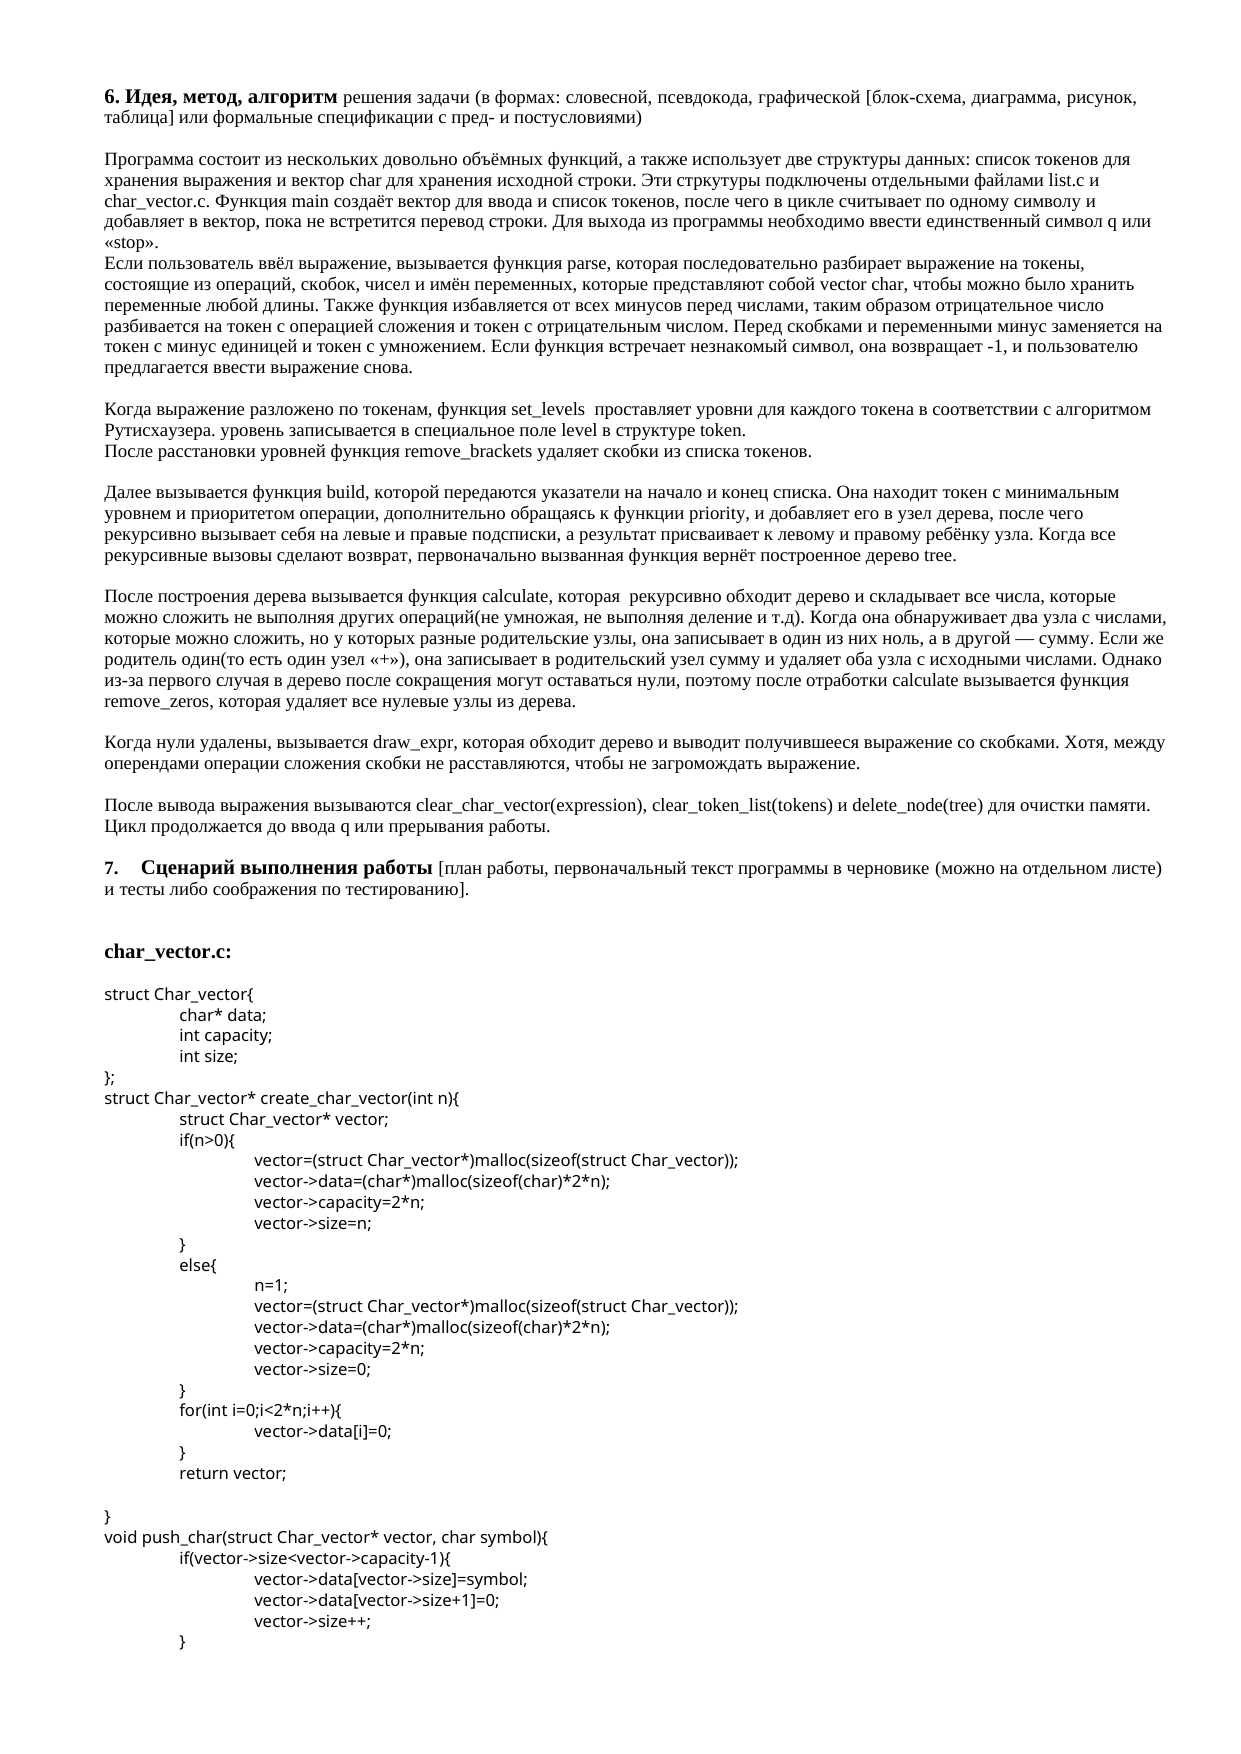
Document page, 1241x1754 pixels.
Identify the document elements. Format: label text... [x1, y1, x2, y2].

text Когда нули удалены, вызывается draw_expr, которая обходит дерево и выводит получившееся выражение со скобками. Хотя, между оперендами операции сложения скобки не расставляются, чтобы не загромождать выражение. [104, 732, 1173, 774]
text Программа состоит из нескольких довольно объёмных функций, а также использует две структуры данных: список токенов для хранения выражения и вектор char для хранения исходной строки. Эти стркутуры подключены отдельными файлами list.c и char_vector.c. Функция main создаёт вектор для ввода и список токенов, после чего в цикле считывает по одному символу и добавляет в вектор, пока не встретится перевод строки. Для выхода из программы необходимо ввести единственный символ q или «stop». [104, 149, 1173, 253]
text vector->data=(char*)malloc(sizeof(char)*2*n); [104, 1317, 1173, 1338]
text n=1; [104, 1275, 1173, 1296]
text char_vector.c: [104, 942, 1173, 963]
text } [104, 1506, 1173, 1527]
text После вывода выражения вызываются clear_char_vector(expression), clear_token_list(tokens) и delete_node(tree) для очистки памяти. Цикл продолжается до ввода q или прерывания работы. [104, 794, 1173, 836]
text vector=(struct Char_vector*)malloc(sizeof(struct Char_vector)); [104, 1296, 1173, 1317]
text if(n>0){ [104, 1129, 1173, 1150]
text vector->capacity=2*n; [104, 1192, 1173, 1213]
text for(int i=0;i<2*n;i++){ [104, 1400, 1173, 1421]
text vector->data=(char*)malloc(sizeof(char)*2*n); [104, 1171, 1173, 1192]
text struct Char_vector* create_char_vector(int n){ [104, 1088, 1173, 1108]
text } [104, 1631, 1173, 1652]
text Когда выражение разложено по токенам, функция set_levels проставляет уровни для каждого токена в соответствии с алгоритмом Рутисхаузера. уровень записывается в специальное поле level в структуре token. [104, 399, 1173, 440]
text vector->data[vector->size]=symbol; [104, 1569, 1173, 1589]
text void push_char(struct Char_vector* vector, char symbol){ [104, 1527, 1173, 1548]
text } [104, 1442, 1173, 1463]
text else{ [104, 1254, 1173, 1275]
text struct Char_vector{ [104, 983, 1173, 1004]
text vector->size=n; [104, 1213, 1173, 1233]
text Далее вызывается функция build, которой передаются указатели на начало и конец списка. Она находит токен с минимальным уровнем и приоритетом операции, дополнительно обращаясь к функции priority, и добавляет его в узел дерева, после чего рекурсивно вызывает себя на левые и правые подсписки, а результат присваивает к левому и правому ребёнку узла. Когда все рекурсивные вызовы сделают возврат, первоначально вызванная функция вернёт построенное дерево tree. [104, 482, 1173, 565]
text char* data; [104, 1004, 1173, 1025]
text }; [104, 1067, 1173, 1088]
text vector->data[i]=0; [104, 1421, 1173, 1442]
text vector->capacity=2*n; [104, 1338, 1173, 1358]
text После расстановки уровней функция remove_brackets удаляет скобки из списка токенов. [104, 440, 1173, 461]
text if(vector->size<vector->capacity-1){ [104, 1548, 1173, 1569]
text return vector; [104, 1463, 1173, 1483]
text vector->data[vector->size+1]=0; [104, 1589, 1173, 1610]
text int size; [104, 1046, 1173, 1067]
text vector=(struct Char_vector*)malloc(sizeof(struct Char_vector)); [104, 1150, 1173, 1171]
text } [104, 1233, 1173, 1254]
text vector->size++; [104, 1610, 1173, 1631]
text 6. Идея, метод, алгоритм решения задачи (в формах: словесной, псевдокода, графической [блок-схема, диаграмма, рисунок, таблица] или формальные спецификации с пред- и постусловиями) [104, 87, 1148, 128]
text } [104, 1379, 1173, 1400]
text vector->size=0; [104, 1358, 1173, 1379]
text int capacity; [104, 1025, 1173, 1046]
text Если пользователь ввёл выражение, вызывается функция parse, которая последовательно разбирает выражение на токены, состоящие из операций, скобок, чисел и имён переменных, которые представляют собой vector char, чтобы можно было хранить переменные любой длины. Также функция избавляется от всех минусов перед числами, таким образом отрицательное число разбивается на токен с операцией сложения и токен с отрицательным числом. Перед скобками и переменными минус заменяется на токен с минус единицей и токен с умножением. Если функция встречает незнакомый символ, она возвращает -1, и пользователю предлагается ввести выражение снова. [104, 253, 1173, 378]
text struct Char_vector* vector; [104, 1108, 1173, 1129]
text После построения дерева вызывается функция calculate, которая рекурсивно обходит дерево и складывает все числа, которые можно сложить не выполняя других операций(не умножая, не выполняя деление и т.д). Когда она обнаруживает два узла с числами, которые можно сложить, но у которых разные родительские узлы, она записывает в один из них ноль, а в другой — сумму. Если же родитель один(то есть один узел «+»), она записывает в родительский узел сумму и удаляет оба узла с исходными числами. Однако из-за первого случая в дерево после сокращения могут оставаться нули, поэтому после отработки calculate вызывается функция remove_zeros, которая удаляет все нулевые узлы из дерева. [104, 586, 1173, 711]
list Сценарий выполнения работы [план работы, первоначальный текст программы в черновике (можно на отдельном листе) и тесты либо соображения по тестированию]. [104, 857, 1173, 900]
